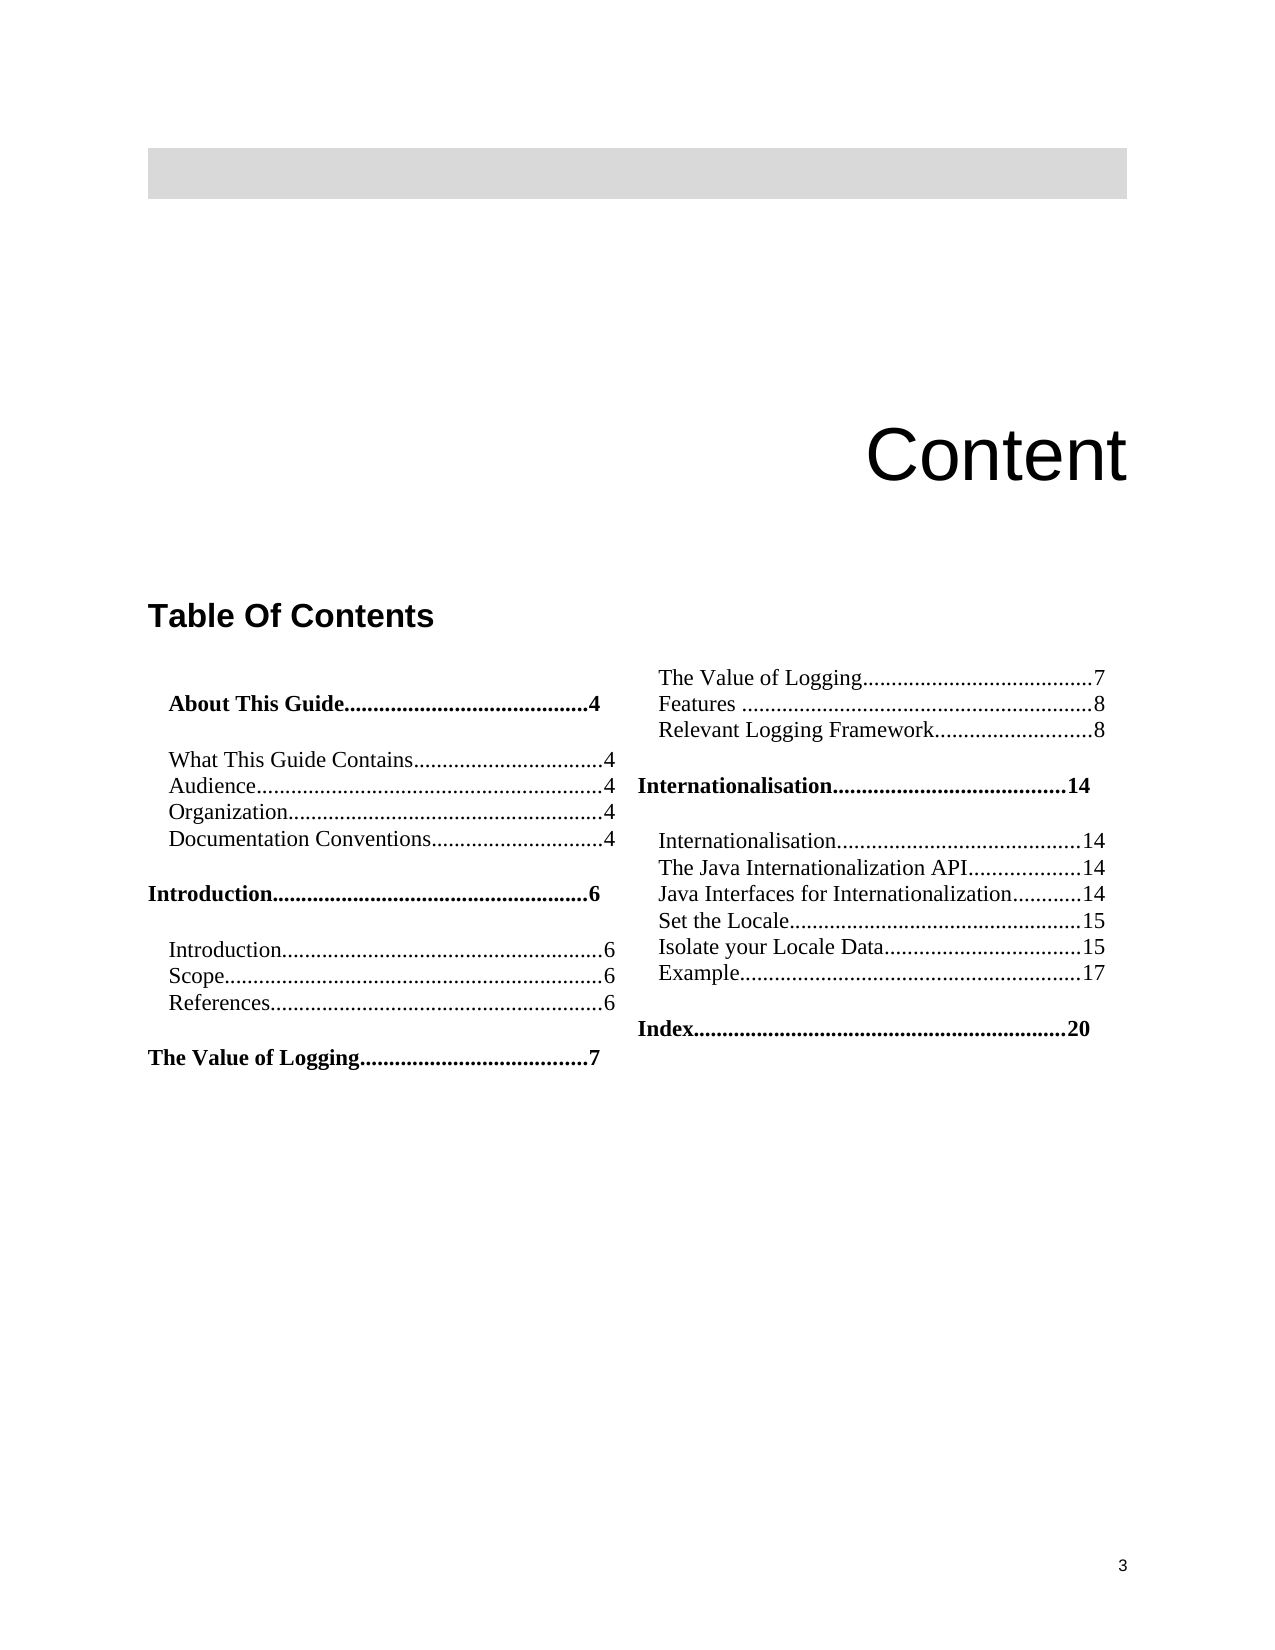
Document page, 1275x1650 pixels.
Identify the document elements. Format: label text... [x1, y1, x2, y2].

text Audience 4 [168, 772, 615, 798]
text Java Interfaces for Internationalization 14 [658, 880, 1105, 907]
text Index 20 [637, 1015, 1127, 1041]
text Features 8 [658, 690, 1105, 717]
text Introduction 6 [148, 880, 637, 907]
title Content [263, 410, 1127, 496]
text Example 17 [658, 959, 1105, 986]
text The Value of Logging 7 [658, 664, 1105, 690]
text What This Guide Contains 4 [168, 746, 615, 772]
text Internationalisation 14 [637, 772, 1127, 798]
text Internationalisation 14 [658, 828, 1105, 854]
text Organization 4 [168, 798, 615, 825]
text Isolate your Locale Data 15 [658, 933, 1105, 959]
text About This Guide 4 [148, 664, 637, 717]
text Scope 6 [168, 962, 615, 988]
text The Java Internationalization API 14 [658, 854, 1105, 880]
text Documentation Conventions 4 [168, 825, 615, 851]
text Relevant Logging Framework 8 [658, 717, 1105, 743]
text The Value of Logging 7 [148, 1044, 637, 1070]
text Set the Locale 15 [658, 907, 1105, 933]
text Introduction 6 [168, 936, 615, 962]
text References 6 [168, 988, 615, 1015]
subtitle Table Of Contents [148, 596, 1127, 635]
